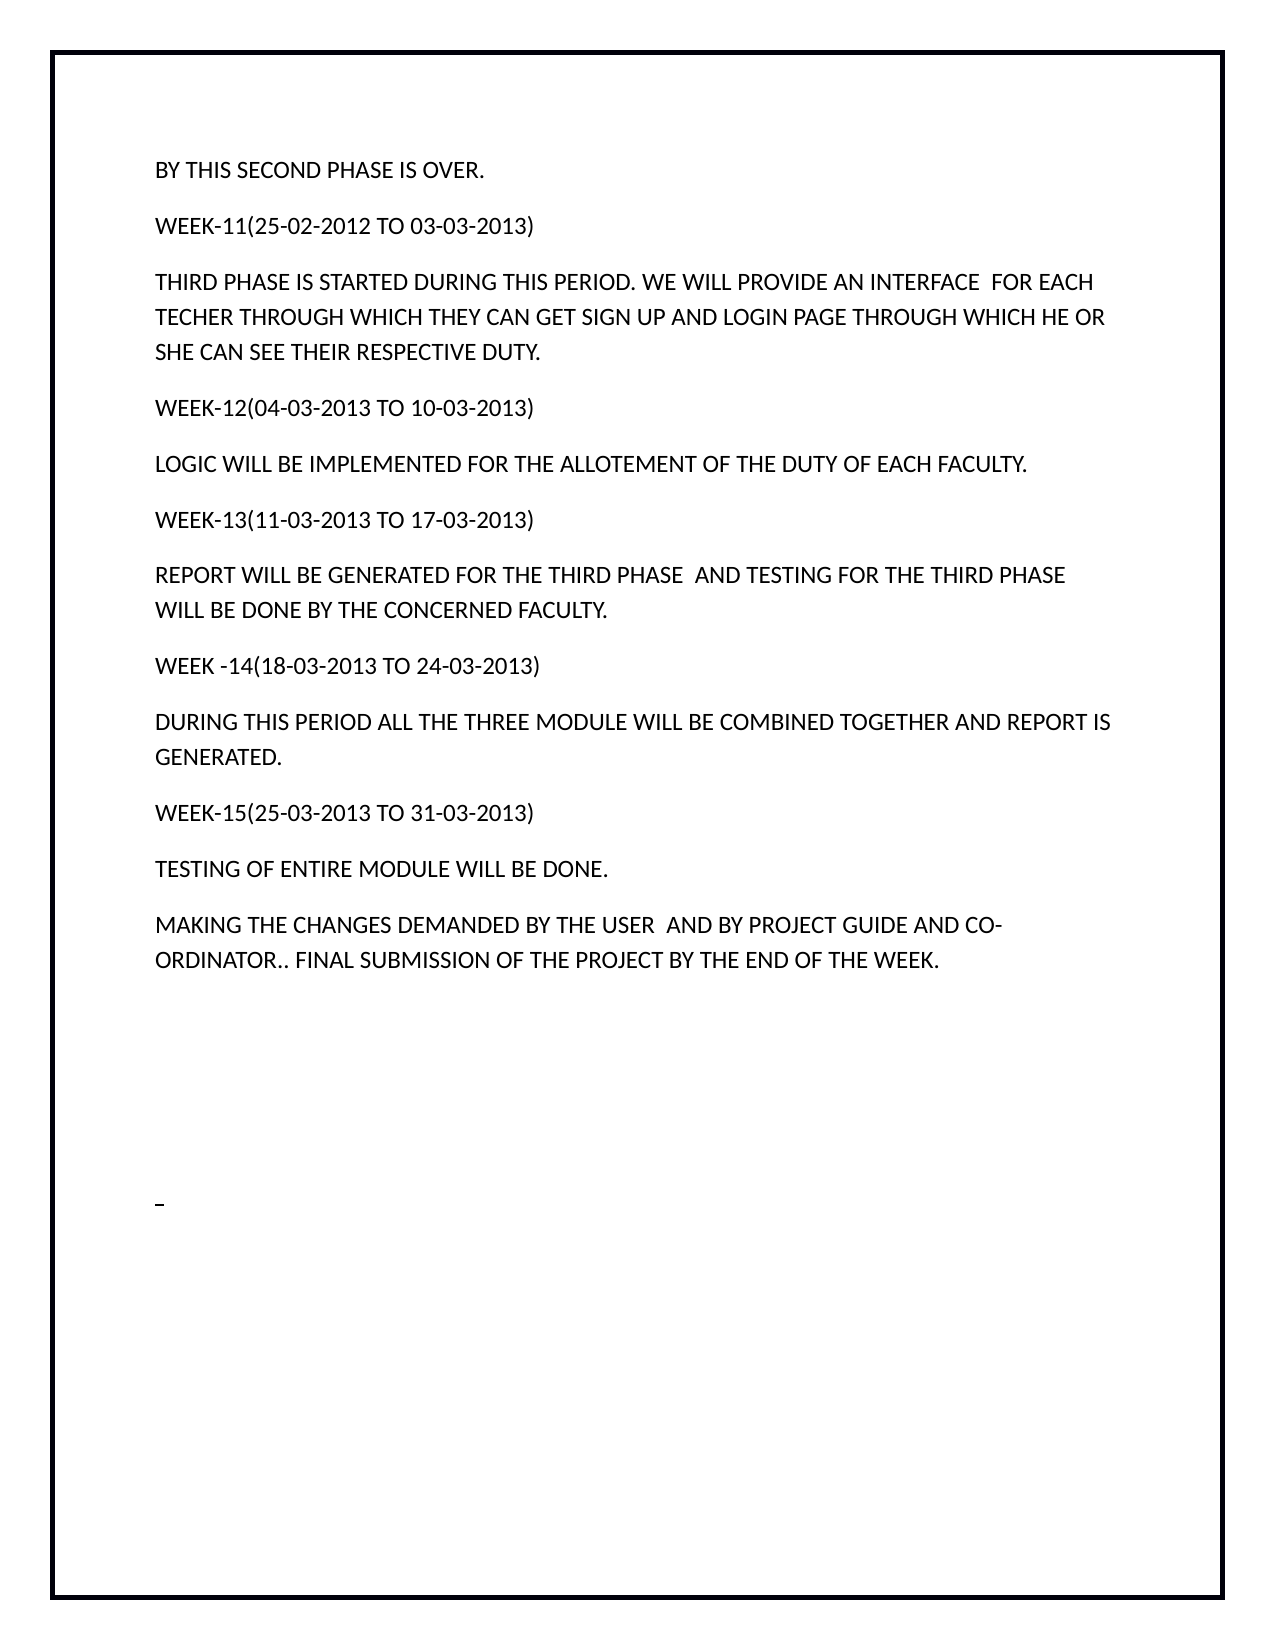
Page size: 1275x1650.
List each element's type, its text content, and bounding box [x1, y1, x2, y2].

text BY THIS SECOND PHASE IS OVER. [155, 155, 1120, 185]
text DURING THIS PERIOD ALL THE THREE MODULE WILL BE COMBINED TOGETHER AND REPORT IS GENERATED. [155, 706, 1120, 772]
text TESTING OF ENTIRE MODULE WILL BE DONE. [155, 853, 1120, 883]
text THIRD PHASE IS STARTED DURING THIS PERIOD. WE WILL PROVIDE AN INTERFACE FOR EACH TECHER THROUGH WHICH THEY CAN GET SIGN UP AND LOGIN PAGE THROUGH WHICH HE OR SHE CAN SEE THEIR RESPECTIVE DUTY. [155, 266, 1120, 367]
text WEEK -14(18-03-2013 TO 24-03-2013) [155, 651, 1120, 681]
text WEEK-15(25-03-2013 TO 31-03-2013) [155, 797, 1120, 828]
text WEEK-11(25-02-2012 TO 03-03-2013) [155, 211, 1120, 241]
text REPORT WILL BE GENERATED FOR THE THIRD PHASE AND TESTING FOR THE THIRD PHASE WILL BE DONE BY THE CONCERNED FACULTY. [155, 560, 1120, 625]
text WEEK-12(04-03-2013 TO 10-03-2013) [155, 392, 1120, 423]
text LOGIC WILL BE IMPLEMENTED FOR THE ALLOTEMENT OF THE DUTY OF EACH FACULTY. [155, 448, 1120, 478]
text WEEK-13(11-03-2013 TO 17-03-2013) [155, 504, 1120, 534]
text MAKING THE CHANGES DEMANDED BY THE USER AND BY PROJECT GUIDE AND CO-ORDINATOR.. FINAL SUBMISSION OF THE PROJECT BY THE END OF THE WEEK. [155, 909, 1120, 974]
